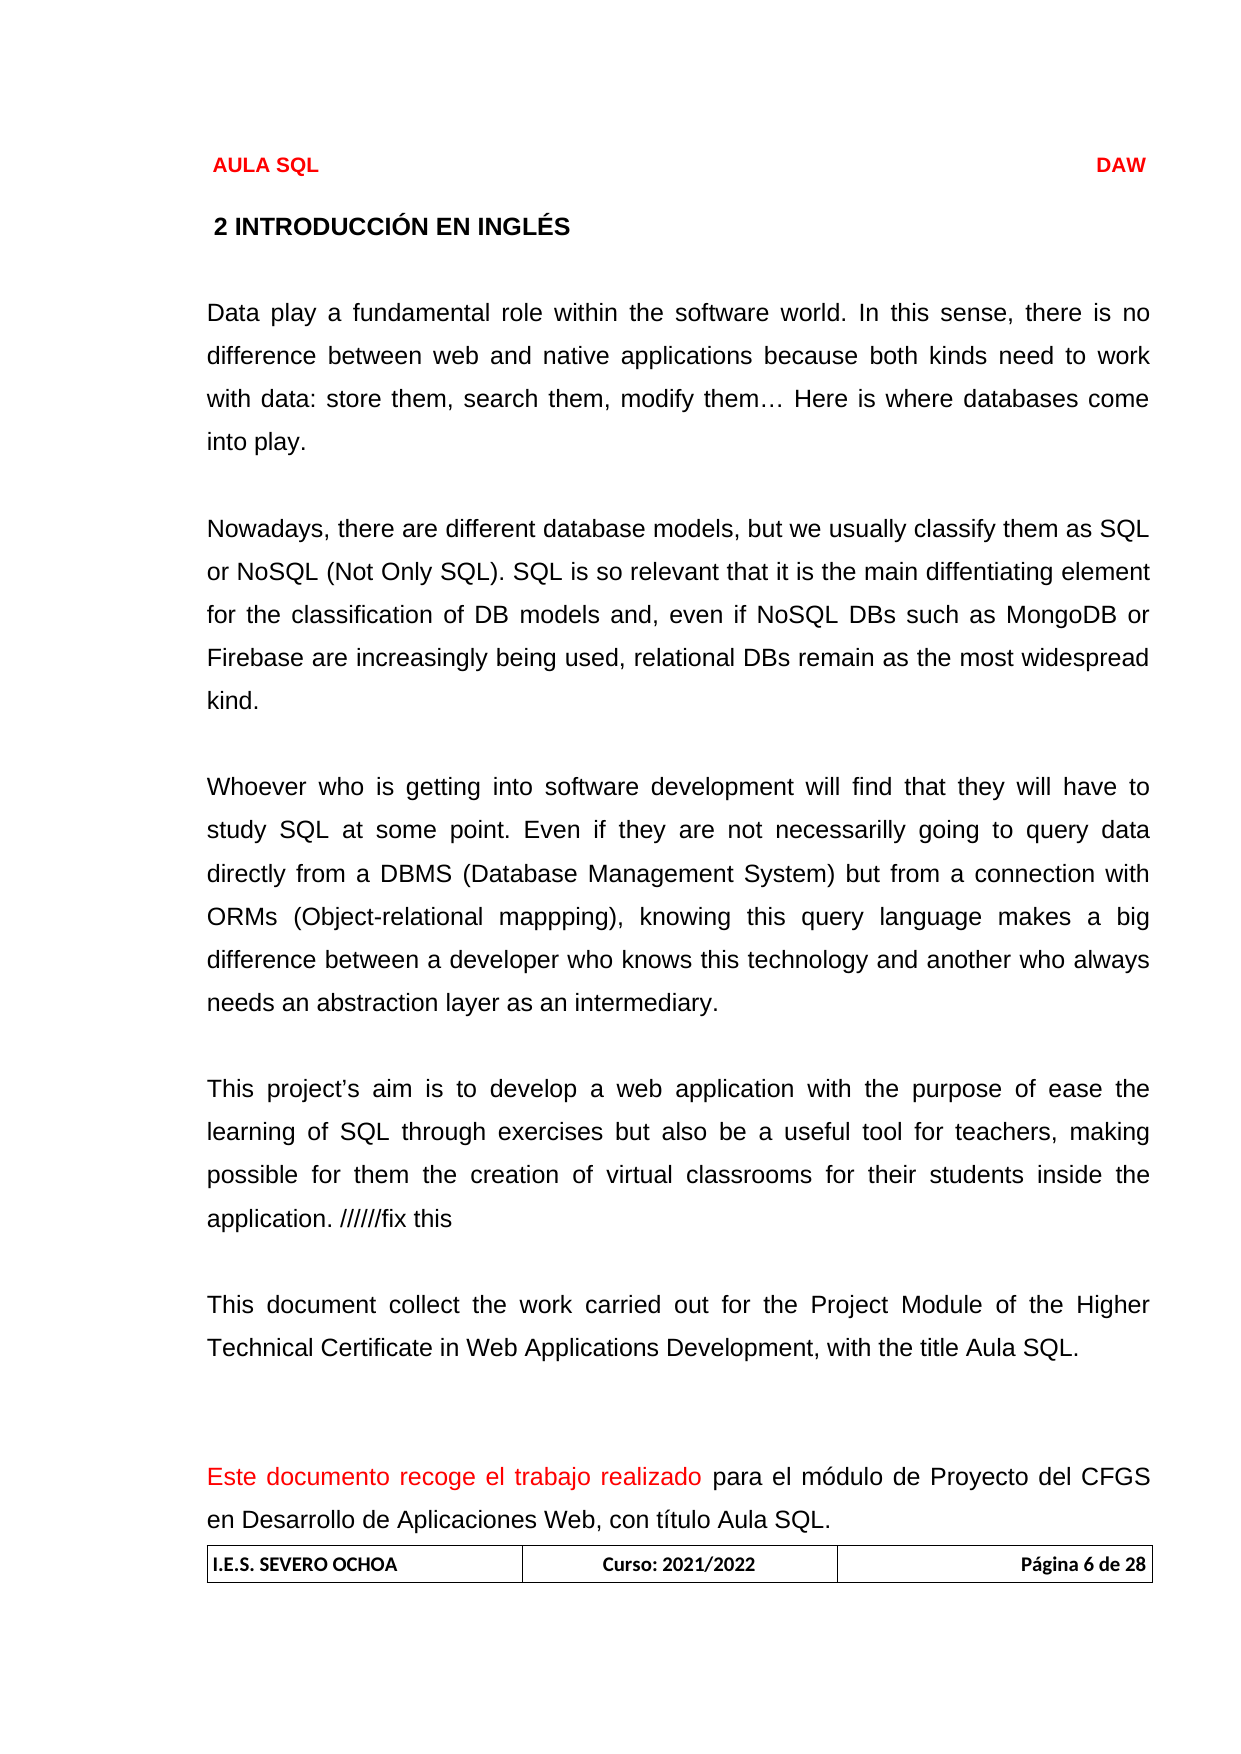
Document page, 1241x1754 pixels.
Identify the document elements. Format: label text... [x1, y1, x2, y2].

text This project’s aim is to develop a web application with the purpose of ease the learning of SQL through exercises but also be a useful tool for teachers, making possible for them the creation of virtual classrooms for their students inside the application. //////fix this [207, 1074, 1152, 1232]
subtitle INTRODUCCIÓN EN INGLÉS [207, 212, 1152, 241]
text Este documento recoge el trabajo realizado para el módulo de Proyecto del CFGS en Desarrollo de Aplicaciones Web, con título Aula SQL. [207, 1462, 1152, 1534]
text This document collect the work carried out for the Project Module of the Higher Technical Certificate in Web Applications Development, with the title Aula SQL. [207, 1290, 1152, 1362]
text Nowadays, there are different database models, but we usually classify them as SQL or NoSQL (Not Only SQL). SQL is so relevant that it is the main diffentiating element for the classification of DB models and, even if NoSQL DBs such as MongoDB or Firebase are increasingly being used, relational DBs remain as the most widespread kind. [207, 514, 1152, 715]
text Data play a fundamental role within the software world. In this sense, there is no difference between web and native applications because both kinds need to work with data: store them, search them, modify them… Here is where databases come into play. [207, 298, 1152, 456]
text Whoever who is getting into software development will find that they will have to study SQL at some point. Even if they are not necessarilly going to query data directly from a DBMS (Database Management System) but from a connection with ORMs (Object-relational mappping), knowing this query language makes a big difference between a developer who knows this technology and another who always needs an abstraction layer as an intermediary. [207, 772, 1152, 1017]
